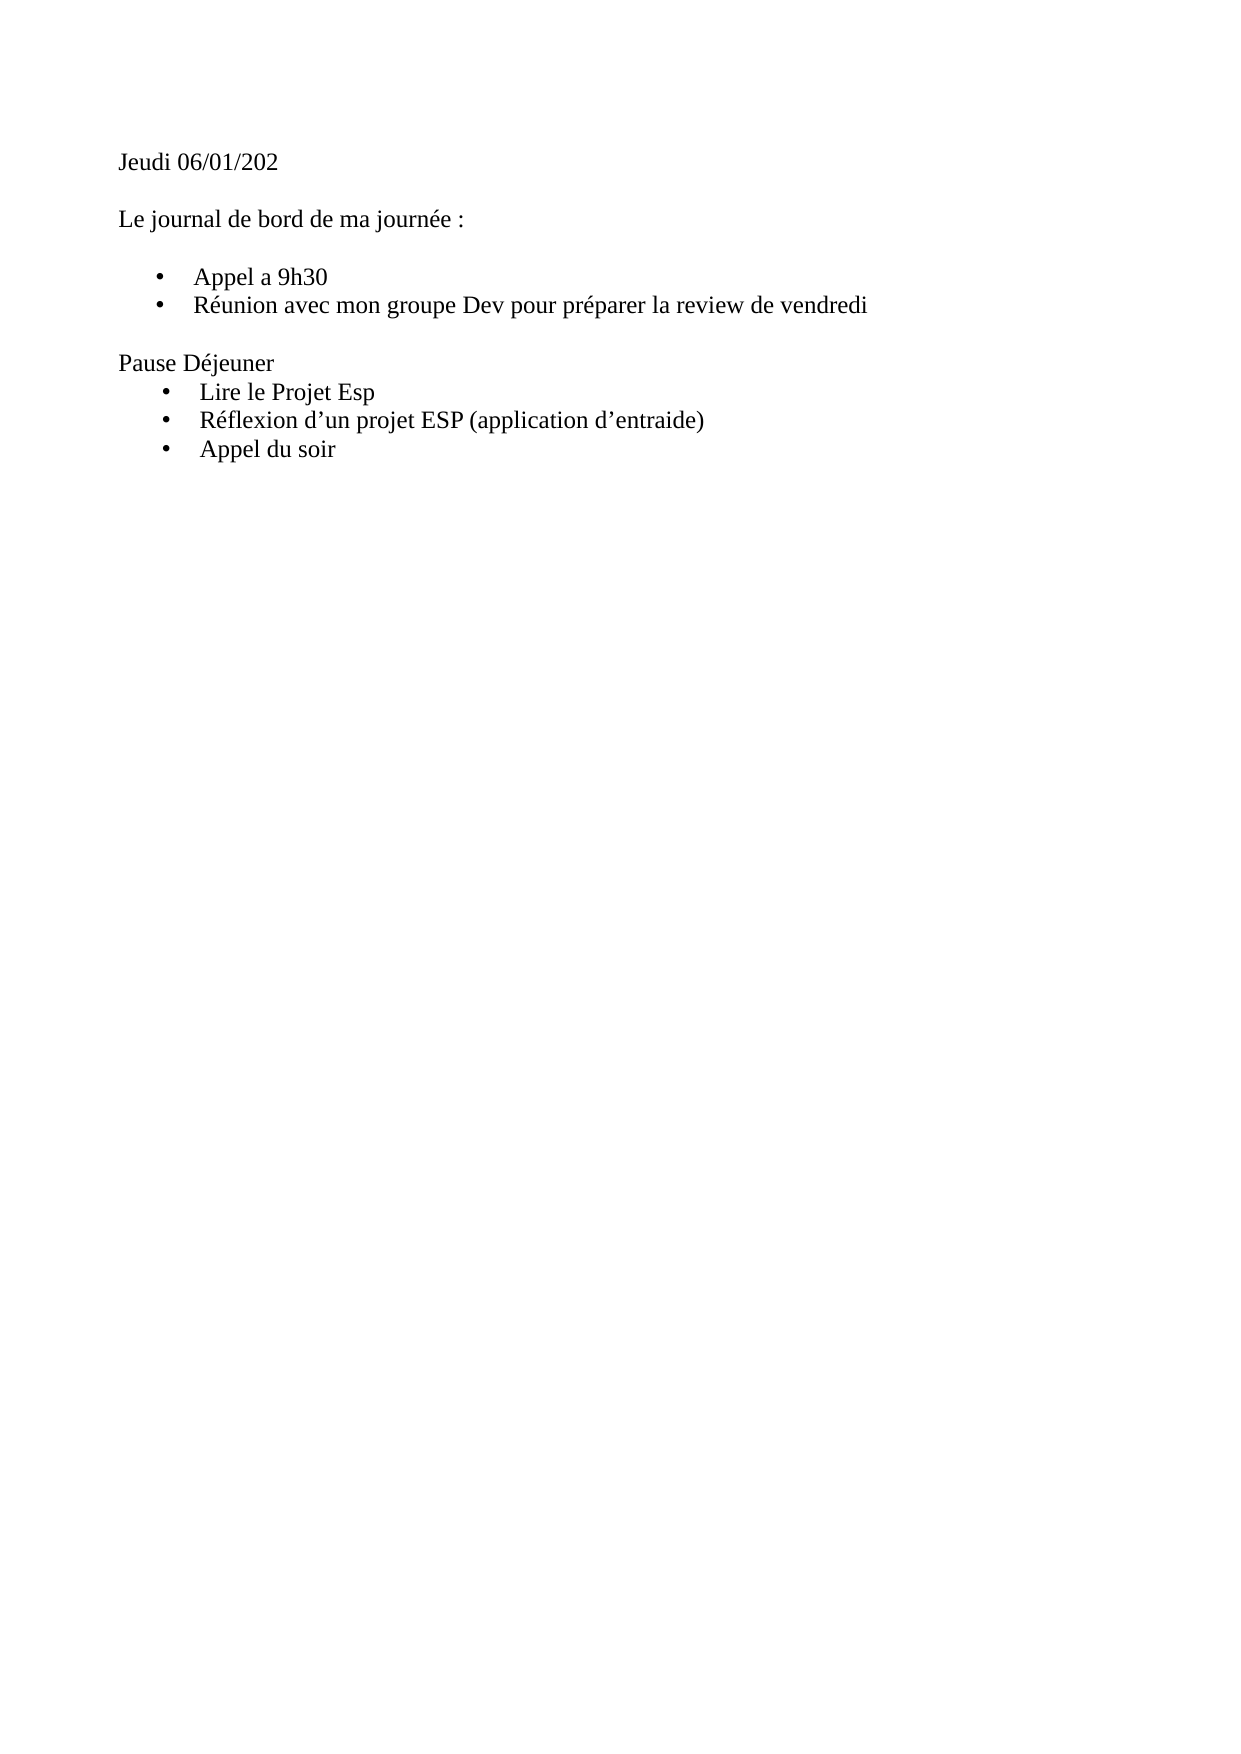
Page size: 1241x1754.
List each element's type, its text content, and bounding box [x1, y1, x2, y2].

list Réunion avec mon groupe Dev pour préparer la review de vendredi [156, 291, 1122, 319]
list Appel a 9h30 [156, 262, 1122, 291]
list Lire le Projet Esp [162, 377, 1122, 406]
text Jeudi 06/01/202 [118, 147, 1122, 176]
list Appel du soir [162, 434, 1122, 463]
text Le journal de bord de ma journée : [118, 204, 1122, 233]
text Pause Déjeuner [118, 348, 1122, 377]
list Réflexion d’un projet ESP (application d’entraide) [162, 406, 1122, 434]
